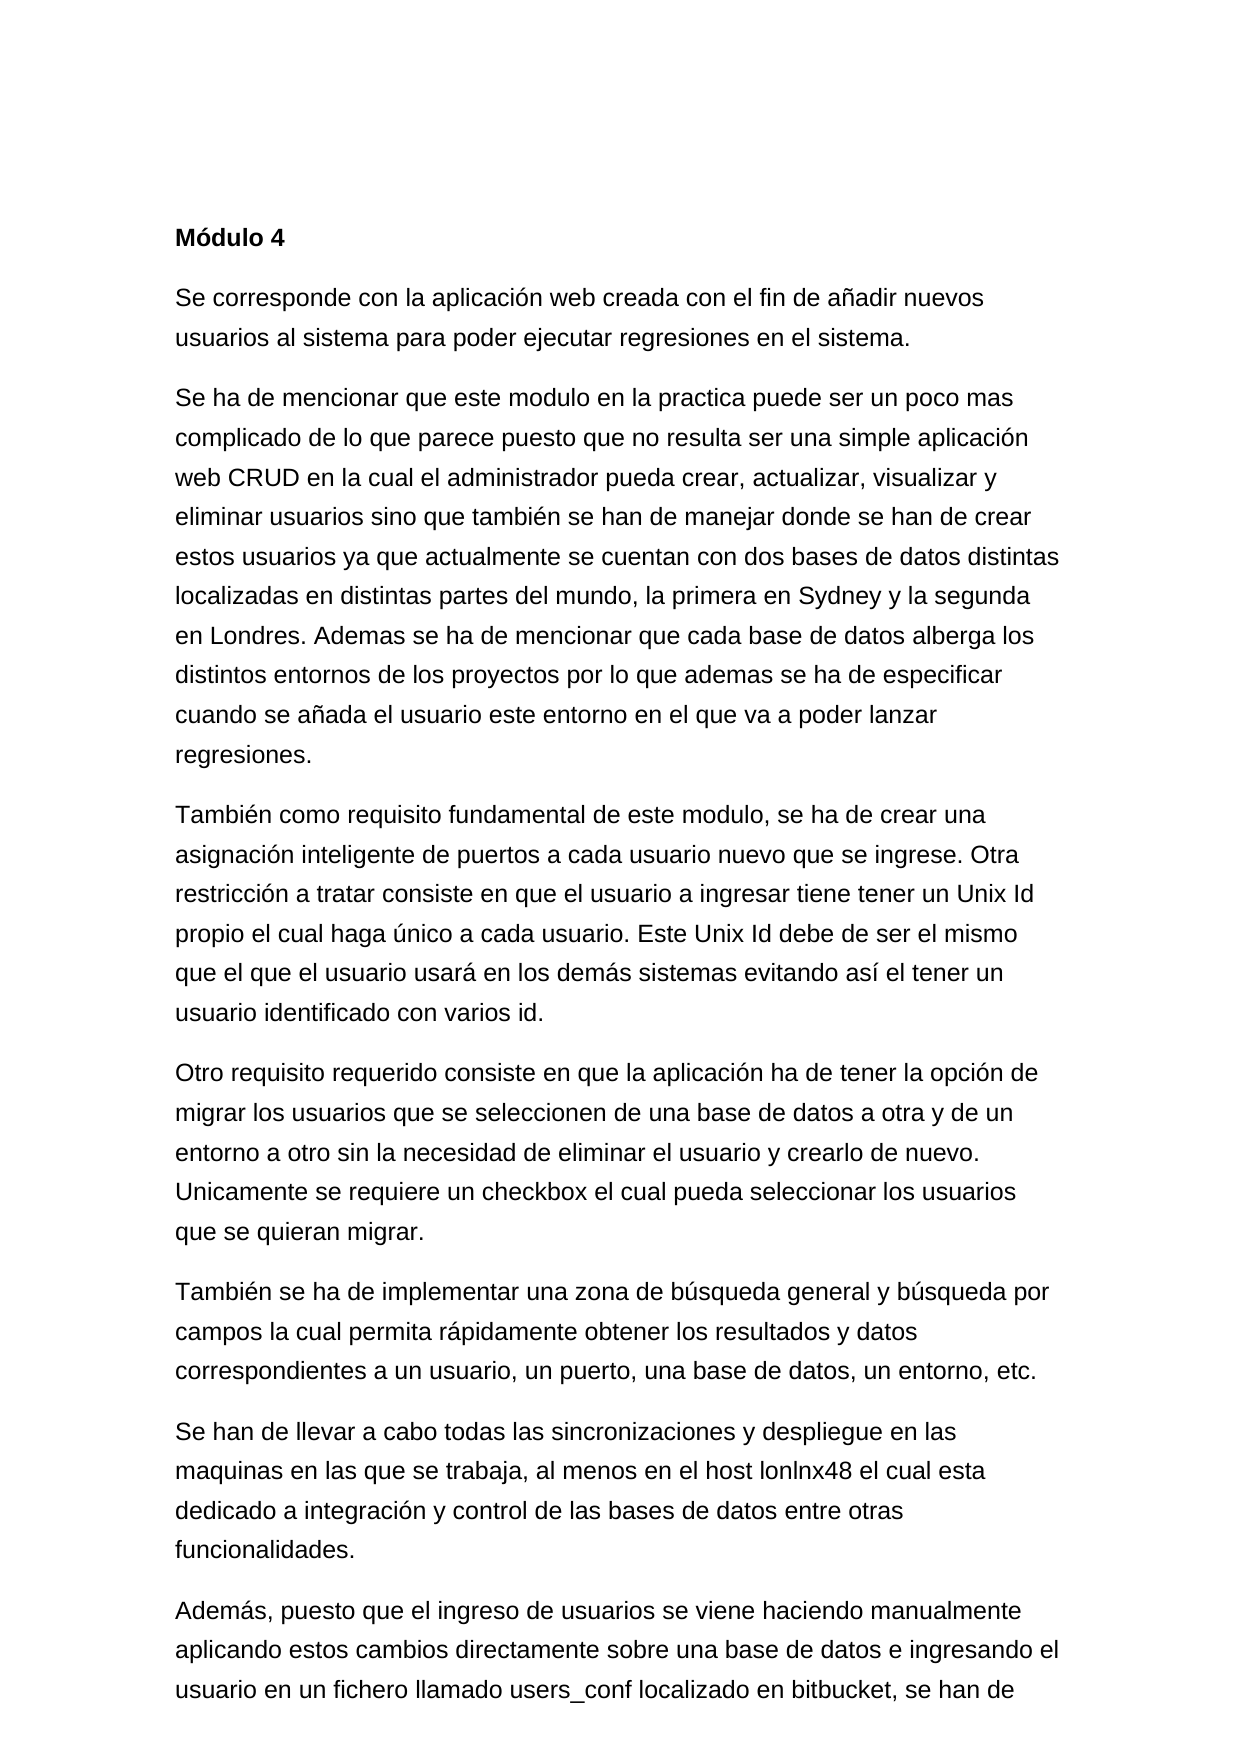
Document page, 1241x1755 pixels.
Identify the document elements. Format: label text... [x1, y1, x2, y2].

text Se ha de mencionar que este modulo en la practica puede ser un poco mas complicado de lo que parece puesto que no resulta ser una simple aplicación web CRUD en la cual el administrador pueda crear, actualizar, visualizar y eliminar usuarios sino que también se han de manejar donde se han de crear estos usuarios ya que actualmente se cuentan con dos bases de datos distintas localizadas en distintas partes del mundo, la primera en Sydney y la segunda en Londres. Ademas se ha de mencionar que cada base de datos alberga los distintos entornos de los proyectos por lo que ademas se ha de especificar cuando se añada el usuario este entorno en el que va a poder lanzar regresiones. [175, 383, 1065, 768]
text También se ha de implementar una zona de búsqueda general y búsqueda por campos la cual permita rápidamente obtener los resultados y datos correspondientes a un usuario, un puerto, una base de datos, un entorno, etc. [175, 1277, 1065, 1385]
text También como requisito fundamental de este modulo, se ha de crear una asignación inteligente de puertos a cada usuario nuevo que se ingrese. Otra restricción a tratar consiste en que el usuario a ingresar tiene tener un Unix Id propio el cual haga único a cada usuario. Este Unix Id debe de ser el mismo que el que el usuario usará en los demás sistemas evitando así el tener un usuario identificado con varios id. [175, 800, 1065, 1027]
text Otro requisito requerido consiste en que la aplicación ha de tener la opción de migrar los usuarios que se seleccionen de una base de datos a otra y de un entorno a otro sin la necesidad de eliminar el usuario y crearlo de nuevo. Unicamente se requiere un checkbox el cual pueda seleccionar los usuarios que se quieran migrar. [175, 1058, 1065, 1245]
text Módulo 4 [175, 223, 1065, 252]
text Se corresponde con la aplicación web creada con el fin de añadir nuevos usuarios al sistema para poder ejecutar regresiones en el sistema. [175, 283, 1065, 352]
text Además, puesto que el ingreso de usuarios se viene haciendo manualmente aplicando estos cambios directamente sobre una base de datos e ingresando el usuario en un fichero llamado users_conf localizado en bitbucket, se han de [175, 1596, 1065, 1704]
text Se han de llevar a cabo todas las sincronizaciones y despliegue en las maquinas en las que se trabaja, al menos en el host lonlnx48 el cual esta dedicado a integración y control de las bases de datos entre otras funcionalidades. [175, 1417, 1065, 1564]
